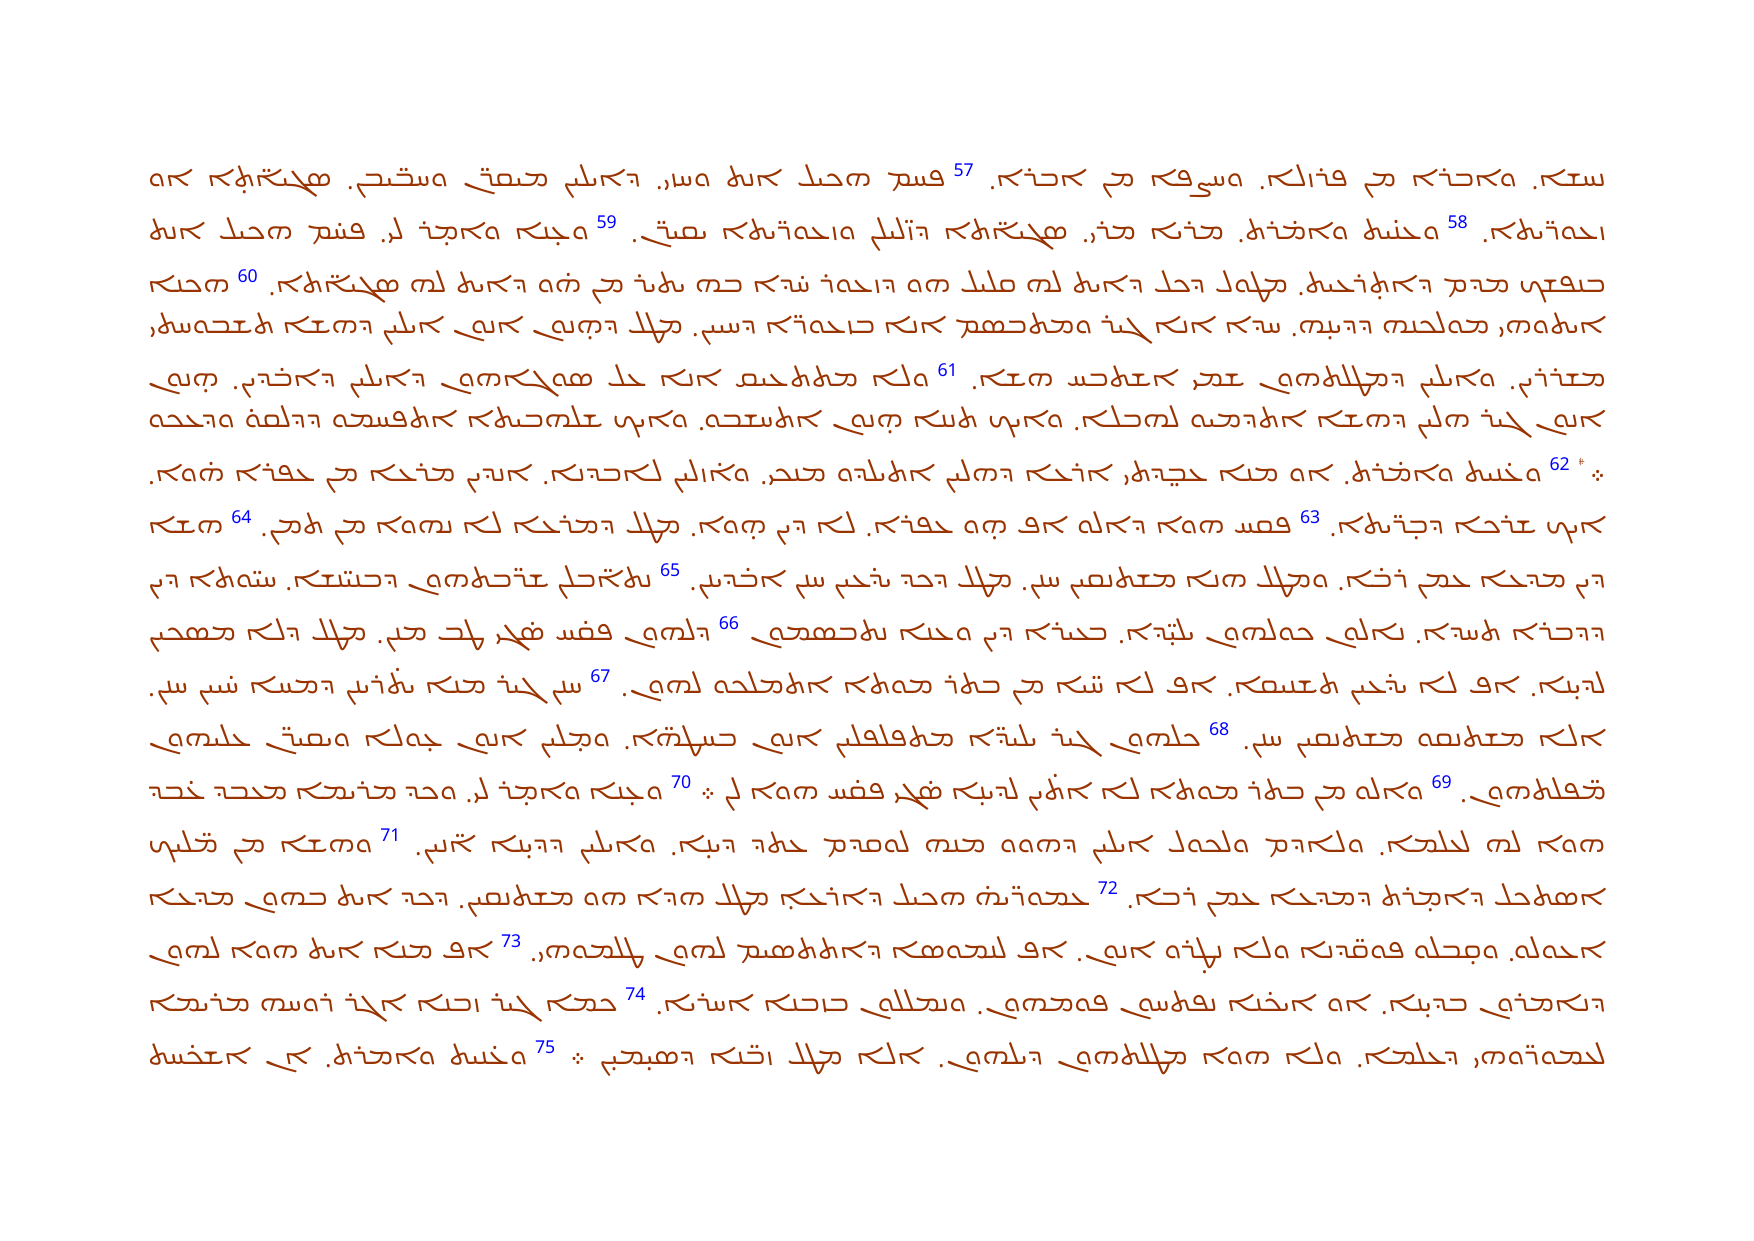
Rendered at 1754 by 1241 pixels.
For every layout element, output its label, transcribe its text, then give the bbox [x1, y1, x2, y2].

text 1 ܘܗ̣ܘܐ ܡܢ ܒܬܪ ܕܫܠܡ̇ܬ ܠܡܡܠܠܘ ܡ̈ܠܐ ܗܠܝܢ܂ ܗܐ ܐܫܬ ܠܚ ܠܘܬܝ ܡܠܐܟܐ ܗ̇ܘ ܕܐܫܬ ܠܚ ܗܘܐ ܠܘܬܝ ܒ̈ܠܝܠܘܬܐ ܩܕܡ̈ܝܐ܂ 2 ܘܐܡ̣ܪ ܠܝ܂ ܩܘܡ ܥܙܪܐ ܘܫܡ̣ܥ ܡ̈ܠܐ ܐܝ̇ܠܝܢ ܕܐܬ̇ܝܬ ܕܐܡ̇ܪ ܠܟ܂ 3 ܘܐܡ̇ܪܬ ܠܗ ܡܠܠ ܡܪܝ܅ ܘܥ̣ܢܐ ܘܐܡ̣ܪ ܠܝ܂ ܝܡܐ ܐܢ ܢܗܘܐ ܣܝ̣ܡ ܒܐܬܪܐ ܪܘܝܚܐ܂ ܐܝܟ ܕܢܗܘܐ ܦ̣ܬܐ ܘܠܐ ܡܣܬܝܟ܂ 4 ܡܥܠܢܗ ܕܝܢ ܣܝ̣ܡ ܒܐܬܪܐ ܐܠܝܨܐ܂ ܐܝܟ ܕܢܗܘܐ ܕܡܐ ܠܢܗܪܐ܂ 5 ܐܢܕܝܢ ܐܢܫ ܢܨܒܐ ܕܢܥܘܠ ܠܝܡܐ ܘܢܚܙܝܘܗܝ܂ ܘܢܗܘܐ ܡܪܐ ܥܠܘܗܝ܂ ܐܢܗ̣ܘ ܗܟܝܠ ܕܠܐ ܢܥܒܪ ܠܗ ܒܐܘܠܨܢܐ ܠܐܪܘܚܬܐ ܐܝ̇ܟܢ ܡܫܟܚ ܕܢܐܬܐ ܀ 6 ܫܡ̣ܥ ܬܘܒ ܡܕܡ ܐܚܪܢ܂ ܡܕܝܢܬܐ ܐܝܬ ܕܒܢ̣ܝܐ ܘܣܝ̣ܡܐ ܒܐܬܪܐ ܪܒܐ ܕܦܩܥܬܐ܂ ܘܐܝܬܝܗ̇ ܕܝܢ ܗ̇ܝ ܡܕܝܢܬܐ ܕܡܠܝܐ ܛ̇ܒ̈ܬܐ ܣܓܝܐ̈ܬܐ 7 ܘܡܥܠܢܗ̇ ܐܠܝܨ ܘܣ̣ܝܡ ܒܪܘܡܐ܂ ܐܝܟ ܕܢܗܘܐ ܡܢ ܝܡܝܢܐ ܢܘܪܐ̣ ܘܡܢ ܣܡܠܐ ܡ̈ܝܐ ܕܥܡܝܩܝܢ܂ 8 ܘܫܒܝܠܐ ܚܕ ܕܣ̣ܝܡ ܒܝܢܬ ܗܠܝܢ ܬܖ̈ܝܗܘܢ܂ ܒܝܢܬ ܢܘܪܐ ܠܡ̈ܝܐ܂ ܐܝܟ ܕܠܐ ܣ̇ܦܩ ܫܒܝܠܐ ܗ̇ܘ܂ ܐܠܐ ܐܢ ܠܦܣܬܐ ܕܒܪ ܐܢܫܐ ܒܠܚܘܕ܂ 9 ܐܢܗ̣ܘ ܕܝܢ ܕܡܬܝܗܒܘ ܬܬܝܗܒ ܗ̇ܝ ܡܕܝܢܬܐ ܠܝܪܬܘܬܐ܂ ܐܢܗ̣ܘ ܕܗ̇ܘ ܝܕܘܬܐ ܠܐ ܢܥܒܪ ܩܝܢܕܘܢܘܣ ܕܣ̣ܝܡ ܐܝܟܢܐ ܡܫܟܚ ܕܢܣܒܝܗ̇ ܠܝܪܬܘܬܗ 10 ܘܐܢܐ ܐܡ̇ܪܬ ܠܗ܂ ܐܝܢ ܗܟܢܐ ܗܘ ܡܪܝ ܀ ݊ ܘܥܢ̣ܐ ܘܐܡ̣ܪ ܠܝ܂ ܗܟܢܐ ܗܝ ܐܦ ܡܢܬܗ ܕܐܝܣܪܝܠ܂ 11 ܡܛܠܬܗܘܢ ܓܝܪ ܥܒܕܬܗ ܠܥܠܡܐ ܘܟܕ ܐܥܒܪ ܐܕܡ ܦܘܩ̈ܕܢܝ ܐܬܚܝܒ ܗ̇ܘ ܡܕܡ ܕܐܬܥܒܕ܂ 12 ܘܡܛܠ ܗܢܐ ܗܘܘ ܠܗܘܢ ܡ̈ܥܠܢܘܗܝ ܕܥܠܡܐ ܗܢܐ ܕܗܫܐ ܐܠܝܨܝܢ܂ ܘܡܠ̣ܝܢ ܬܢ̈ܚܬܐ ܘܥܡܠܐ ܘܩܝܢܕܘܢܘܣ ܣܓܝܐܐ܂ ܘܠܐܘܬܐ ܪܒܬܐ ܥܡ ܟܘܖ̈ܗܢܐ ܘܚܫ̈ܐ ܀ 13 ܡ̈ܥܠܢܘܗܝ ܕܝܢ ܕܗ̇ܘ ܥܠܡܐ ܕܥܬܝܕ̣܂ ܪܘܝܚܝܢ ܘܕܠܐ ܨܦܬܐ ܐܝܬܝܗܘܢ܂ ܘܥ̇ܒܕܝܢ ܦܐܖ̈ܐ ܕܠܐ ܡ̇ܝܬܝܢ܂ 14 ܐܢ ܗܟܝܠ ܠܐ ܢܥܒܪܘܢ ܚ̈ܝܐ ܒܐܘ̈ܠܨܢܐ ܘܒܒ̣ܝ̈ܫܬܐ ܗܠܝܢ ܠܐ ܡܫܟܚܝܢ ܐܝܠܝܢ ܕܣܝ̣ܡܝܢ ܠܗܘܢ܂ 15 ܗܫܐ ܕܝܢ ܥܠ ܡܢܐ ܡܬܬܙܝܥ ܐܢܬ܂ ܕܟܕ ܡܬܚܒܠ ܐܢܬ܂ ܘܠܡܢܐ ܡܫܬܓܫ ܐܢܬ ܟܕ ܡܝܘܬܐ ܐܢܬ܂ 16 ܘܡܛܠ ܡܢܐ ܠܐ ܢܣ̣ܒܬ ܥܠ ܠܒܟ ܡܕܡ ܕܥܬܝܕ ܐܠܐ ܡܕܡ ܕܩܐ̇ܡ ܀ ݊ 17 ܘܥ̇ܢܝܬ ܘܐܡ̇ܪܬ ܡܪܝܐ ܡܪܝ܂ ܐܠܐ ܗܐ ܦܪܫ̣ܬ ܒܢܡܘܣܟ܂ ܕܙܕܝ̈ܩܐ ܗܘ ܝܖ̈ܬܝܢ ܠܗܝܢ ܠܗܠܝܢ܂ ܖ̈ܫܝܥܐ ܕܝܢ ܐܒ̇ܕܝܢ܂ 18 ܙܕܝ̈ܩܐ ܗܟܝܠ ܫܦܝܪ ܡܣܝܒܪܝܢ ܐܘ̈ܠܨܢܐ܂ ܡܛܠ ܕܡܣܒܪܝܢ ܕܢܐܬܘܢ ܠܪܘܚܬܐ܂ ܖ̈ܫܝܥܐ ܕܝܢ ܐܘ̈ܠܨܢܐ ܣܒ̇ܠܝܢ̣܂ ܘܪܘܚܬܐ ܠܐ ܚܙ̇ܝܢ܂ 19 ܘܥ̣ܢܐ ܘܐܡ̣ܪ ܠܝ܂ ܠܐ ܗ̣ܘܝܬ ܐܢܬ ܝܬܝܪ ܡܢ ܐܠܗܐ܂ ܘܠܐ ܣܟܠܘܬܢ ܝܬܝܪ ܡܢ ܡܪܝܡܐ܂ 20 ܢܐܒܕܘܢ ܗܟܝܠ ܣܓܝܐ̈ܐ ܐܝܠܝܢ ܕܐܬܘ܂ ܥܠ ܕܐܬܒܣܝ ܒܗܘܢ ܢܡܘܣܐ ܕܐܬܣܝܡ ܡܢܝ܂ 21 ܦܘܩܕܢܐ ܓܝܪ ܦܩ̇ܕ ܐܠܗܐ ܠܐܝܠܝܢ ܕܐܬܘ܂ ܟܕ ܐܬܘ ܗܝ̇ܕܝܢ ܕܡܢܐ ܢܥܒܕܘܢ ܘܢܚܘܢ܂ ܘܡܢܐ ܢܛܪܘܢ ܘܠܐ ܢܫܬܢܩܘܢ܂ 22 ܗ̣ܢܘܢ ܕܝܢ ܥܨܘ ܘܠܐ ܐܫܬܡܥܘ ܠܗ܂ ܘܐܬܩܢܘ ܠܗܘܢ ܡܚ̈ܫܒܬܐ ܣܖ̈ܝܩܬܐ܂ 23 ܘܐܘܣܦܘ ܠܗܘܢ ܨܢܥ̈ܬܐ ܕܡ̈ܦܠܬܐ܂ ܘܥܠ ܗܠܝܢ ܟܘܠܗܝܢ ܐܡ̣ܪܘ̣܂ ܕܠܝܬ ܗܘ ܡܪܝܡܐ܂ ܘܠܐ ܝܕܥܘ ܐܘܖ̈ܚܬܗ܂ 24 ܘܠܢܡܘܣܗ ܫ̇ܛܘ܂ ܘܩܝܡܘܗܝ ܦܟ̇ܪܘ܂ ܘܦܘܩ̈ܕܢܘܗܝ ܠܐ ܗܝܡ̇ܢܘ܂ ܘܥܠ ܥ̇ܒ̈ܕܘܗܝ ܒܣܘ܂ 25 ܡܛܠ ܗܢܐ ܐܘ ܥܙܪܐ܂ ܗܦܝ̈ܩܬܐ ܠܣܦ̈ܝܩܐ܂ ܘܡ̈ܠܝܬܐ ܠܐܝܠܝܢ ܕܡ̣ܠܝܢ܂ 26 ܗܐ ܓܝܪ ܝܘܡ̈ܬܐ ܐܬ̇ܝܢ܂ ܘܢܗܘܐ ܡܐ ܕܐܬ̈ܝ ܐܬܘ̈ܬܐ ܕܩܕ̇ܡܬ ܐܡ̇ܪܬ ܠܟ̣܂ ܘܬܬܓܠܐ ܟܠܬܐ ܕܡܬܚܙܝܐ ܐܝܟ ܡܕܝܢܬܐ܂ ܘܬܬܚܙܐ ܗ̇ܝ ܕܦܪܝܫܐ ܗܫܐ܂ 27 ܘܟܠ ܡ̇ܢ ܕܢܬܦܨܐ ܡܢ ܒܝ̣̈ܫܬܐ ܗܠܝܢ ܕܐܬܐܡܪ ܡܢ ܩܕܝܡ̣܂ ܗ̣ܘ ܢܚܙܐ ܬܡܝ̈ܗܬܝ܂ 28 ܢܬܓܠܐ ܓܝܪ ܒܪܝ ܡܫܝܚܐ ܥܡ ܐܝܠܝܢ ܕܥܡܗ܂ ܘܢܒܣ̇ܡ ܠܐܝܠܝܢ ܕܐܫܬܚܪܘ̣܂ ܬܠܬܝܢ ܫ̈ܢܝܢ܂ 29 ܘܢܗܘܐ ܡܢ ܒܬܪ ܗܠܝܢ ܫܢ̈ܝܐ܂ ܢܡܘܬ ܒܪܝ ܡܫܝܚܐ܂ ܘܟܠܗܘܢ ܐܝܠܝܢ ܕܐܝܬ ܒܗܘܢ ܢܫܡܬܐ ܕܒܪܢܫܐ܂ 30 ܘܢܗܦܘܟ ܥܠܡܐ ܠܫܬܩܗ ܩܕܡܝܐ̣܂ ܫܒܥܐ ܝܘܡ̈ܝܢ܂ ܐܝܟ ܕܗܘܬ ܡܢ ܒܪܫܝܬ܂ ܐܝܟ ܕܠܐ ܐܢܫ ܢܫܬܚܪ ܀ 31 ܘܢܗܘܐ ܡܢ ܒܬܪ ܫܒܥܐ ܝܘܡ̈ܝܢ̣܂ ܢܬܬܥܝܪ ܗ̇ܘ ܥܠܡܐ ܕܗܫܐ ܠܝܬܘܗܝ ܥܝܪ܂ ܘܢܡܘܬ ܚ̇ܒܠܐ܂ 32 ܘܐܪܥܐ ܬܬܠ ܠܐܝܠܝܢ ܕܫܟܝܒܝܢ ܒܗ̇܂ ܘܥܦܪܐ ܢܬܠ ܠܐܝܠܝܢ ܕܕܡܟܝܢ ܒܗ܂ ܘܐܘܨܖ̈ܐ ܢܬܠܘܢ ܢܦܫ̈ܬܐ ܕܐܬܣܝܡ ܒܗܘܢ܂ 33 ܘܢܬܓܠ̣ܐ ܡܪܝܡܐ ܥܠ ܟܘܪܣܝܐ ܕܕܝ̣ܢܐ܂ ܘܢܐܬܐ ܫܘܠܡܐ܂ ܘܢܥܒܪܘܢ ܖ̈ܚ̣ܡܐ ܘܪܘܚܦܐ ܢܪܚܩ܂ ܘܢܓܝܪܘܬ ܪܘܚܐ ܬܬܟܢܫ܂ 34 ܕܝܢ̣ܝ ܕܝܢ ܕܝܠܝ ܢܫܬܚܪ ܒܠܚܘܕ܂ ܘܫܪܪܐ ܢܩܘܡ܂ ܘܗܝܡܢܘܬܐ ܬܪܘܙ܂ 35 ܘܥ̇ܒܕܐ ܢܐܬܐ܂ ܘܐܓܪܐ ܢܬܝܕܥ܂ ܘܙܕܝܩ̈ܘܬܐ ܢܬܥܝܖ̈ܢ܂ ܘܖ̈ܘܫܥܐ ܠܐ ܢܕܡܟܘܢ܂ 36 ܘܢܬܚܙܐ ܥܘܒܐ ܕܬܫܢܝܩܐ܂ ܘܠܩܘܒܠܗ ܕܝܢ ܕܗܢܐ ܐܬܪܐ ܕܢܝܚܐ܂ ܢܬܓܠܐ ܬܢܘܪܐ ܕܓܗܢܐ܂ ܘܠܩܘܒܠܗ ܬܘܒ ܦܪܕܝܣܐ ܕܒܘܣܡ̈ܐ܂ 37 ܘܢܐܡܪ ܗܝ̇ܕܝܢ ܡܪܝܡܐ ܠܘܩܒܠ ܗ̇ܢܘܢ ܥܡܡ̈ܐ ܕܡܬܬܥܝܕܝܢ܂ ܚܘܪܘ ܘܚܙܘ ܒܡܢܐ ܟܦ̇ܪܬܘܢ܂ ܐܘ ܠܡ̣ܢܘ ܠܐ ܦܠ̣ܚܬܘܢ ܐܘ ܦܘܩܕ̈ܢܘܗܝ ܕܡ̣ܢܘ ܐܣܠܝܬܘܢ܂ 38 ܚܙܘ ܗܟܝܠ ܠܘܩܒܠܟܘ̇ܢ܂ ܗܐ ܗܪܟܐ ܢܝ̈ܚܐ ܘܦܘ̈ܢܩܐ܂ ܘܬܡܢ ܢܘܪܐ ܘܬܫܢܝܩܐ܂ ܗܠܝܢ ܢܡܠܠ̣ ܠܗܘܢ ܒܗ̇ܘ ܝܘܡܐ ܕܕܝܢ̣ܐ܂ 39 ܗ̇ܘ ܝܓܪ ܝܘܡܐ ܕܕܝ̣ܢܐ ܗܟܢܐ ܐܝܬܘܗܝ܂ ܠܐ ܫܡܫܐ ܐܝܬ ܒܗ܂ ܘܠܐ ܣܗܪܐ ܘܠܐ ܟܘܟ̈ܒܐ܂ 40 ܘܠܐ ܥܢ̈ܢܐ ܘܠܐ ܒܖ̈ܩܐ܂ ܘܠܐ ܖ̈ܥܡܐ܂ ܘܠܐ ܖ̈ܘܚܐ܂ ܘܠܐ ܡ̈ܝܐ܂ ܘܠܐ ܐܐܪ܂ ܘܠܐ ܚܫܘܟܐ̣܂ ܘܠܐ ܪܡܫܐ܂ ܘܠܐ ܨܦܪܐ܂ 41 ܘܠܐ ܩܝܛܐ܂ ܘܠܐ ܣܬܘܐ܂ ܘܠܐ ܪܝܫ ܫܢܬܐ܂ ܘܠܐ ܚܘܡܐ܂ ܘܠܐ ܓܠܝܕܐ܂ ܘܠܐ ܥܪܝܐ ܘܠܐ ܒܪܕܐ܂ ܘܠܐ ܛܠܐ܂ ܘܠܐ ܡܛܪܐ܂ 42 ܘܠܐ ܛܗܪܐ܂ ܘܠܐ ܠܠܝܐ܂ ܘܠܐ ܐܝܡܡܐ܂ ܘܠܐ ܢܘܗܪܐ܂ ܘܠܐ ܢܗܝܪܐ܂ ܘܠܐ ܒܗܩܐ ܘܠܐ ܙܗܪܐ܂ ܐܠܐ ܐܢ ܒܠܚܘܕ ܙܠܝܩܐ ܕܬܫܒܘܚܬܗ ܕܡܪܝܡܐ܂ ܕܡܢܗ ܥܬܝܕܝܢ ܕܢܗܘܘܢ ܚ̇ܙܝܢ ܡܕܡ ܕܡܬܩܢ܂ 43 ܢܘܓܪܐ ܕܝܢ ܢܗܘܐ ܠܗ ܐܝܟ ܫܒܬܐ ܕܫ̈ܢܝܐ܂ 44 ܗܢܘ ܕܝܢ ܘܢܡܘܣܗ ܘܠܟ ܒܠܚܘܕܝܟ ܐܘ̣ܕܥܬ ܐܢܘܢ܂ 45 ܘܥ̇ܢܝܬ ܘܐܡ̇ܪܬ܂ ܡܪܝܐ ܡܪܝ ܐܦ ܗ̇ܝܕܝܢ ܐܡ̇ܪܬ܂ ܘܗܫܐ ܬܘܒ ܐܡ̇ܪܢܐ܂ ܕܛܘܒܝܗܘܢ ܠܟܠ ܐܝܠܝܢ ܕܐܬܘ ܘܢܛ̣ܪܘ ܦܘܩ̈ܕܢܐ ܐܝܠܝܢ ܕܡܬܣܝܡܝܢ ܡܢܟ܂ 46 ܐܠܐ ܥܠ ܐܝܠܝܢ ܕܒܥܘܬܝ ܥܠܝܗܘܢ܂ ܡ̣ܢܘ ܓܝܪ ܡܢ ܐܝܠܝܢ ܕܐ̣ܬܘ ܕܠܐ ܚܛܘ܂ ܐܘ ܡ̣ܢܘ ܡܢ ܝܠܝ̈ܕܐ ܕܠܐ ܥ̣ܒܪ ܦܘܩܕܢܟ܂ 47 ܘܗܫܐ ܚܙܝܐ ܕܠܙܥܘܖ̈ܐ ܗܘ ܥܬܝܕ ܗ̇ܘ ܥܠܡܐ ܕܐ̇ܬܐ ܕܢܥܒܕ ܒܘܣܡܐ܂ ܠܣܓ̈ܝܐܐ ܕܝܢ ܬܢܝܩܐ 48 ܐܝܬܘܗܝ ܓܝܪ ܒܢ ܠܒܐ ܒܝ̣ܫܐ̣܂ ܕܗ̣ܘ ܐܛܥܝܢ ܡܢ ܗܠܝܢ܂ ܘܕܒܪܢ ܠܚܒ̇ܠܐ ܘܐܘܖ̈ܚܬܐ ܕܡܘܬܐ ܚܘ̇ܝܢ܂ ܘܫܒ̈ܝܠܐ ܕܐܒܕܢܐ ܐܘܕܥܢ܂ ܘܐܪܚܩܢ ܡܢ ܚ̈ܝܐ܂ ܘܗܕܐ ܠܐ ܗܘܐ ܠܙܥܘܖ̈ܐ܂ ܐܠܐ ܚ̇ܒܪ ܕܠܟܠܗܘܢ ܐܝܠܝܢ ܕܗܘܘ ܀ 49 ܘܥ̣ܢܐ ܘܐܡ̣ܪ ܠܝ܂ ܫܡܥܝܢܝ ܥܙܪܐ ܘܐܡ̇ܪ ܠܟ܂ ܘܡܢܕܪܝܫ ܐܪܬܝܟ܂ 50 ܡܛܠ ܗܢܐ ܠܐ ܥܒ̣ܕ ܡܪܝܡܐ ܚܕ ܥܠܡܐ ܐܠܐ ܬܪܝܢ܂ 51 ܐܢܬ ܕܝܢ ܕܐܡ̣ܪܬ ܕܠܐ ܣܓܝܐܝܢ ܙܕܝܩ̈ܐ ܐܠܐ ܙܥܘܪܝܢ̣܂ ܫܡ̣ܥ ܠܘܩܒܠ ܗܠܝܢ܂ 52 ܟܐ̈ܦܐ ܡܝܩܖ̈ܬܐ ܐܢ ܢܗ̈ܘܝܢ ܠܟ ܘܙܥܘܖ̈ܝܢ ܠܘܩܒܠ ܡܢܝܢܗܝܢ ܕܗܠܝܢ̣܂ ܐܬܩܢ ܠܟ ܐܒܪܐ ܘܚܨܦܐ܂ 53 ܘܐܡ̣ܪܬ ܕܐܝ̇ܟܢܐ ܡܪܝ ܡܫܟܚ̇ܐ܂ ܀ 54 ܘܥ̣ܢܐ ܘܐܡ̣ܪ ܠܝ܂ ܠܐ ܗܘܐ ܒܠܚܘܕ ܗܕܐ̣܂ ܐܠܐ ܫܐܠܝܗ̇ ܠܐܪܥܐ ܘܬܐܡܪ ܠܟ܂ ܘܐܡ̣ܪ ܠܗ̇ ܘܬܫܬܥܐ ܠܟ܂ 55 ܐܡ̣ܪ ܠܗ̇܂ ܕܗܒܐ ܝܠ̣ܕܬ ܘܣܐܡܐ ܘܢܚܫܐ܂ ܘܦܪܙܠܐ ܘܐܒܪܐ܂ ܘܚܨܦܐ܂ 56 ܣܓܝ ܗܘ ܕܝܢ ܣܐܡܐ ܡܢ ܕܗܒܐ܂ ܘܢܚܫܐ ܡܢ ܣܐܡܐ܂ ܘܦܪܙܠܐ ܡܢ ܢܚܫܐ܂ ܘܐܒܪܐ ܡܢ ܦܪܙܠܐ܂ ܘܚܨܦܐ ܡܢ ܐܒܪܐ܂ 57 ܦܚܡ ܗܟܝܠ ܐܢܬ ܘܚܙܝ܂ ܕܐܝܠܝܢ ܡܝܩܖ̈ܢ ܘܚܒ̈ܝܒܢ܂ ܣܓܝܐ̈ܬ̣ܐ ܐܘ ܙܥܘܖ̈ܝܬܐ܂ 58 ܘܥܢ̇ܝܬ ܘܐܡ̇ܪܬ܂ ܡܪܝܐ ܡܪܝ܂ ܣܓܝܐ̈ܬܐ ܕܙ̈ܠܝܠܢ ܘܙܥܘܖ̈ܝܬܐ ܝܩܝܖ̈ܢ܂ 59 ܘܥ̣ܢܐ ܘܐܡ̣ܪ ܠܝ܂ ܦܚ̇ܡ ܗܟܝܠ ܐܢܬ ܒܢܦܫܟ ܡܕܡ ܕܐܬ̣ܪܥܝܬ܂ ܡܛܘܠ ܕܟܠ ܕܐܝܬ ܠܗ ܩܠܝܠ ܗܘ ܕܙܥܘܪ ܚ̇ܕܐ ܒܗ ܝܬܝܪ ܡܢ ܗ̇ܘ ܕܐܝܬ ܠܗ ܣܓܝܐ̈ܬܐ܂ 60 ܗܟܢܐ ܐܝܬܘܗܝ ܡܘܠܟܢܗ ܕܕܝܢ̣ܗ܂ ܚܕܐ ܐܢܐ ܓܝܪ ܘܡܬܒܣܡ ܐܢܐ ܒܙܥܘܖ̈ܐ ܕܚܝܝܢ܂ ܡܛܠ ܕܗ̣ܢܘܢ ܐܢܘܢ ܐܝܠܝܢ ܕܗܫܐ ܬܫܒܘܚܬܝ ܡܫܪܪܝܢ܂ ܘܐܝܠܝܢ ܕܡܛܠܬܗܘܢ ܫܡܝ ܐܫܬܒܚ ܗܫܐ܂ 61 ܘܠܐ ܡܬܬܥܝܩ ܐܢܐ ܥܠ ܣܘܓܐܗܘܢ ܕܐܝܠܝܢ ܕܐܒ̇ܕܝܢ܂ ܗ̣ܢܘܢ ܐܢܘܢ ܓܝܪ ܗܠܝܢ ܕܗܫܐ ܐܬܕܡܝܘ ܠܗܒܠܐ܂ ܘܐܝܟ ܬܢܢܐ ܗ̣ܢܘܢ ܐܬܚܫܒܘ܂ ܘܐܝܟ ܫܠܗܒܝܬܐ ܐܬܦܚܡܘ ܕܕܠܩܘ̇ ܘܕܥܟܘ ܀ ݊ 62 ܘܥ̇ܢܝܬ ܘܐܡ̇ܪܬ܂ ܐܘ ܡܢܐ ܥܒ̤ܕܬܝ ܐܪܥܐ ܕܗܠܝܢ ܐܬܝܠܕܘ ܡܢܟܝ܂ ܘܐ̇ܙܠܝܢ ܠܐܒܕܢܐ܂ ܐܢܕܝܢ ܡܪܥܐ ܡܢ ܥܦܪܐ ܗ̇ܘܐ܂ ܐܝܟ ܫܪܟܐ ܕܒ̣ܖ̈ܝܬܐ܂ 63 ܦܩܚ ܗܘܐ ܕܐܠܘ ܐܦ ܗ̣ܘ ܥܦܪܐ܂ ܠܐ ܕܝܢ ܗ̣ܘܐ܂ ܡܛܠ ܕܡܪܥܐ ܠܐ ܢܗܘܐ ܡܢ ܬܡܢ܂ 64 ܗܫܐ ܕܝܢ ܡܕܥܐ ܥܡܢ ܪܒ̇ܐ܂ ܘܡܛܠ ܗܢܐ ܡܫܬܢܩܝܢ ܚܢܢ܂ ܡܛܠ ܕܟܕ ܝܕ̇ܥܝܢ ܚܢܢ ܐܒ̇ܕܝܢܢ܂ 65 ܢܬܐ̈ܒܠܢ ܫܖ̈ܒܬܗܘܢ ܕܒܢܝ̈ܢܫܐ܂ ܚܝ̈ܘܬܐ ܕܝܢ ܕܕܒܪܐ ܬܚܕܐ܂ ܢܐܠܘܢ ܟܘܠܗܘܢ ܝܠܝ̣̈ܕܐ܂ ܒܥܝܪܐ ܕܝܢ ܘܥܢܐ ܢܬܒܣܡܘܢ 66 ܕܠܗܘܢ ܦܩ̇ܚ ܣ̇ܓܝ ܛܒ ܡܢܢ܂ ܡܛܠ ܕܠܐ ܡܣܟܝܢ ܠܕܝ̣ܢܐ܂ ܐܦ ܠܐ ܝܕ̇ܥܝܢ ܬܫܢܝܩܐ܂ ܐܦ ܠܐ ܚ̈ܝܐ ܡܢ ܒܬܪ ܡܘܬܐ ܐܬܡܠܟܘ ܠܗܘܢ܂ 67 ܚܢܢ ܓܝܪ ܡܢܐ ܝܬ̇ܪܝܢܢ ܕܡܚܐ ܚ̇ܝܝܢ ܚܢܢ܂ ܐܠܐ ܡܫܬܢܩܘ ܡܫܬܢܩܝܢ ܚܢܢ܂ 68 ܟܠܗܘܢ ܓܝܪ ܝܠܝܕ̈ܐ ܡܬܦܠܦܠܝܢ ܐܢܘܢ ܒܚܛܗ̈ܐ܂ ܘܡ̣ܠܝܢ ܐܢܘܢ ܥ̣ܘܠܐ ܘܝܩܝܖ̈ܢ ܥܠܝܗܘܢ ܡ̈ܦܠܬܗܘܢ܂ 69 ܘܐܠܘ ܡܢ ܒܬܪ ܡܘܬܐ ܠܐ ܐܬ̇ܝܢ ܠܕܝܢ̣ܐ ܣ̇ܓܝ ܦܩ̇ܚ ܗܘܐ ܠܢ ܀ 70 ܘܥ̣ܢܐ ܘܐܡ̣ܪ ܠܝ܂ ܘܟܕ ܡܪܝܡܐ ܡܥܒܕ ܥ̇ܒܕ ܗܘܐ ܠܗ ܠܥܠܡܐ܂ ܘܠܐܕܡ ܘܠܟܘܠ ܐܝܠܝܢ ܕܗܘܘ ܡܢܗ ܠܘܩܕܡ ܥܬܕ ܕܝܢ̣ܐ܂ ܘܐܝܠܝܢ ܕܕܝ̣ܢܐ ܐ̈ܢܝܢ܂ 71 ܘܗܫܐ ܡܢ ܡ̈ܠܝܟ ܐܣܬܟܠ ܕܐܡ̣ܪܬ ܕܡܕܥܐ ܥܡܢ ܪܒܐ܂ 72 ܥܡܘܖ̈ܝܗ̇ ܗܟܝܠ ܕܐܪܥܐ̣ ܡܛܠ ܗܕܐ ܗܘ ܡܫܬܢܩܝܢ܂ ܕܟܕ ܐܝܬ ܒܗܘܢ ܡܕܥܐ ܐܥܘܠܘ܂ ܘܩ̣ܒܠܘ ܦܘܩ̈ܕܢܐ ܘܠܐ ܢܛ̣ܪܘ ܐܢܘܢ܂ ܐܦ ܠܢܡܘܣܐ ܕܐܬܬܣܝܡ ܠܗܘܢ ܛܠܡܘܗܝ܂ 73 ܐܦ ܡܢܐ ܐܝܬ ܗܘܐ ܠܗܘܢ ܕܢܐܡܪܘܢ ܒܕܝ̣ܢܐ܂ ܐܘ ܐܝܟ̇ܢܐ ܢܦܬܚܘܢ ܦܘܡܗܘܢ܂ ܘܢܡܠܠܘܢ ܒܙܒܢܐ ܐܚܪܝܐ܂ 74 ܟܡܐ ܓܝܪ ܙܒܢܐ ܐܓܪ ܪܘܚܗ ܡܪܝܡܐ ܠܥܡܘܖ̈ܘܗܝ ܕܥܠܡܐ܂ ܘܠܐ ܗܘܐ ܡܛܠܬܗܘܢ ܕܝܠܗܘܢ܂ ܐܠܐ ܡܛܠ ܙܒ̈ܢܐ ܕܣܝ̣ܡܝ̣ܢ ܀ 75 ܘܥ̇ܢܝܬ ܘܐܡܪܬ܂ ܐܢ ܐܫܟ̇ܚܬ ܖ̈ܚܡܐ ܩܕܡܝܟ ܡܪܝܐ ܡܪܝ̣܂ ܐܘܕܥܝܗܝ ܠܥܒܕܟ ܐܦ ܗܕܐ܂ ܐܝܢ ܡܢ ܒܬܪ ܡܘܬܐ ܗܫܐ܂ ܟܕ ܝܗ̇ܒܝܢܢ ܟܠ ܚܕ ܚܕ ܡܢܢ ܢܦܫܢ܂ ܐܢ ܡܬܢܛܪܘ ܡܬܢܛܪܝܢܢ ܒܢܝܚܐ ܥܕܡܐ ܕܢܐܬܘܢ ܗ̇ܢܘܢ ܙܒ̈ܢܐ̇܂ ܕܒܗܘܢ ܥܬܝܕ ܐܢܬ ܕܬܚܕܬ ܒܪ̣ܝܬܟ܂ ܐܘ ܡܢ ܗܫܐ ܡܫܬܢܩܝܢܢ܂ 76 ܘܥ̣ܢܐ ܘܐܡ̣ܪ ܠܝ ܐܘܕܥܟ ܐܦ ܥܠ ܗܕܐ܂ ܐܢܬ ܕܝܢ ܠܐ ܬܚܠܛ ܢܦܫܟ ܥܡ ܥܨ̈ܝܐ܂ ܘܠܐ ܬܡܢܐ ܩܢܘܡܟ ܥܡ ܐܝܠܝܢ ܕܡܫܬܢܩܝܢ܂ 77 ܐܝܬ ܗܘ ܠܟ ܓܝܪ ܐܘܨܪܐ ܕ̇ܥ̈ܒܕܐ ܕܣܝܡ ܠܘܬ ܡܪܝܡܐ܂ ܘܠܐ ܢܬܚܙܐ ܠܟ ܥܕܡܐ ܠܙܒ̈ܢܐ ܐܚܖ̈ܝܐ܂ 78 ܥܠ ܡܘܬܐ ܕܝܢ ܗܕܐ ܗܝ ܡܠܬܐ܂ ܐܡܬܝ ܕܢܦܘܩ ܩܨܐ ܕܓܙܪ ܕܝ̣ܢܐ ܡܢ ܠܘܬ ܡܪܝܡܐ ܥܠ ܒܪܢܫܐ ܕܢܡܘܬ܂ ܡܐ ܕܡܬܦܪܫܐ ܢܫܡܬܐ ܡܢ ܦܓܪܐ܂ ܕܬܫܬܕܪ ܠܘܬ ܗ̇ܘ ܕܝܗܒܗ̇ ܒܩܕܡܐ ܣ̇ܓܕܐ ܠܬܫܒܘܚܬܗ ܕܐܠܗܐ܂ 79 ܘܐܢ ܕܝܢ ܐܝܬܝܗ̇ ܡܢ ܛܠܘܡ̈ܐ ܐܘ ܡܢ ܐܝܠܝܢ ܕܠܐ ܢܛ̣ܪܘ ܐܘܖ̈ܚܬܗ ܕܡܪܝܡܐ܂ ܐܘ ܡܢ ܐܝܠܝܢ ܕܣܢܘ ܐܢܘܢ ܠܕܚ̈ܠܘܗܝ ܕܐܠܗܐ܂ 80 ܗܠܝܢ ܢܦܫ̈ܬܐ ܠܐܘܨܖ̈ܐ ܠܐ ܥ̈ܠܢ܂ ܐܠܐ ܡܢ ܗܫܐ ܗ̈ܘܝ̣ܢ ܒܬܫܢܝܩܐ܂ ܘܡܬ̈ܬܢܚܢ ܘܡܬ̈ܬܥܝܩܢ ܒܫܒܥ ܐܘܖ̈ܚܢ܂ 81 ܐܘܪܚܐ ܩܕܡܝܬܐ ܕܥ̈ܨܝ ܠܢܡܘܣܗ ܕܡܪܝܡܐ܂ 82 ܐܘܪܚܐ ܕܬܪܬܝܢ ܕܠܐ ܡ̈ܨܝܢ ܕܢܬܗ̈ܦܟܢ ܘܢܥܒ̈ܕܢ ܛ̇ܒ̈ܬܐ ܕܚ̈ܝܝܢ ܒܗܝܢ ܀ 83 ܐܘܪܚܐ ܕܬܠܬ ܕܚܙ̈ܝܢ ܐܓܪܐ ܕܣ̣ܝܡ ܠܐܝܠܝܢ ܕܗܝ̣ܡܢܘ ܀ 84 ܐܘܪܚܐ ܕܐܪܒܥ ܡܐ ܕܝ̣ܕܥ ܘܐܣܬܟܠ ܬܫܢܝܩܐ ܕܥܬܝܕ ܠܗܝܢ ܒܐܚܪܝܬܐ܂ ܗ̇ܘ ܕܒܗ ܡܬܟ̈ܘܢܢ ܢܦܫܬ̈ܗܘܢ ܕܖ̈ܫܝܥܐ܂ ܡܛܠ ܕܟܕ ܐܝܬ ܗܘܐ ܠܗܝܢ ܙܒܢܐ ܕܦܘܠܚܢܐ ܠܐ ܐܫܬܥܒܕܝ ܠܦܘܩ̈ܕܢܘܗܝ ܕܡܪܝܡܐ ݊ ܀ ݊ 85 ܐܘܪܚܐ ܕܚܡܫ̣܂ ܕܚ̈ܙܝܢ ܐܘܨܖ̈ܐ ܕܢܦܫ̈ܬܐ ܐܚܖ̈ܢܝܬܐ ܕܡܬܢܛܖ̈ܢ ܡܢ ܡܠܐ̈ܟܐ ܒܢܝܚܐ ܣܓܝܐܐ ܀ 86 ܐܘܪܚܐ ܕܫܬ܂ ܕܚ̈ܙܝܢ ܬܫܢܝܩܐ ܕܡܢ ܗܫܐ ܡܛܝܒ ܠܗܝܢ ݊ ܀ ܀ 87 ܐܘܪܚܐ ܕܫܒܥ ܕܗ̣ܝ ܪܒܐ ܡܢ ܟܠܗܝܢ ܐܘܖ̈ܚܬܐ ܕܐܬܐܡܪ ܡܢ ܩܕܝܡ܂ ܕܫ̈ܝܚܢ ܒܒܗܬܐ ܘܓܡܝܖ̈ܢ ܒܬܚܡܨܬܐ܂ ܘܚܡ̇ܝܢ ܒܕܚܠܬܐ ܕܚ̇ܙܝܢ ܬܫܒܘܚܬܗ ܕܡܪܝܡܐ܂ ܗ̇ܘ ܕܗܫܐ ܚܛܝܢ ܩܕܡܘܗܝ܂ ܕܒܚܝ̈ܝܗܝܢ܂ ܘܩܕܡ ܗ̇ܘ ܕܥܬܝ̈ܕܢ ܕܒܐܚܪܝܬܐ ܢܬܬܕ̈ܝܢܢ ܀ 88 ܕܗܠܝܢ ܕܝܢ ܕܢܛ̣ܪܘ ܐܘܪܚܗ ܕܡܪܝܡܐ܂ ܗܕܐ ܗܝ ܐܘܪܚܐ ܟܕ ܢܡܛܐ ܝܘܡܐ ܕܢܬܦܖ̈ܩܢ ܡܢ ܡܐܢܐ ܗܢܐ ܕܡܬܚܒܠ܂ 89 ܒܗܘ̇ ܓܝܪ ܙܒܢܐ ܕܥܡ̇ܪ ܒܗ ܐܫܬܥܒܕ ܠܡܪܝܡܐ ܒܠܐܘܬܐ܂ ܘܒܟܠ ܫ̈ܥܝܢ ܣܝ̇ܒܪ ܩܘܢܕܘܢܘܣ ܡܛܠ ܕܓܡܝܪܐܝܬ ܢ̇ܛܖ̈ܢ ܢܡܘܣܗ܂ ܗ̇ܘ ܕܣܡ ܠܗܝܢ ܢܡܘܣܐ܂ 90 ܡܛܠ ܗܢܐ܂ ܗܢܘ ܦܬܓܡܐ ܕܥܠܝܗܝܢ܂ 91 ܠܘܩܕܡ ܚܙ̈ܝܢ ܒܚܕܘܬܐ ܣܓܝܐܬܐ ܬܫܒܘܚܬܗ ܕܡܪܝܡܐ ܗ̇ܘ ܕܕܒ̇ܪ ܐ̈ܢܝܢ܂ ܘܡܬ̈ܬܢܝܚܢ ܘܐ̈ܬܝܢ ܒܫܒܥ ܐܘܖ̈ܚܢ ܀ 92 ܐܘܪܚܐ ܩܕܡܝܬܐ܂ ܡܛܠ ܕܒܠܐܘܬܐ ܣܓܝܐܬܐ ܐܬܟܬܫ ܠܡܙܟܐ ܡܚܫܒܬܐ ܒܝܫ̣ܬܐ ܕܐܬܓܒ̤ܠܬ ܥܡܗܝܢ܂ ܕܠܐ ܢܛܥ̈ܝܢ ܡܢ ܚ̈ܝܐ ܠܡܘܬܐ ܀ 93 ܐܘܪܚܐ ܕܬܪܬܝܢ܂ ܕܚ̈ܙܝܢ ܗܘܦܟܐ ܕܡܬܗ̈ܦܟܢ ܘܡܬܛܖ̈ܦܢ ܒܗ ܢܦܫ̈ܬܗܘܢ ܕܖ̈ܫܝܥܐ܂ ܘܬܫܢܝܩܐ ܕܢܛܝܪ ܠܗܘܢ ܀ ݊ 94 ܐܘܪܚܐ ܕܬܠܬ ܕܚ̇ܙܝܢ ܣܗܕܘܬܐ ܕܡܣܗܕ ܥܠܝܗܝܢ ܓܒܘܠܗܝܢ܂ ܡܛܠ ܕܒܚܝ̈ܝܗܝܢ ܢܛܪ ܢܡܘܣܐ ܕܐܬܗܝܡܢ ܀ 95 ܐܘܪܚܐ ܕܐܪܒܥ ܕܚ̈ܙܝܢ ܘܡܣ̈ܬܟܠܢ ܢܝܚܐ ܕܗܫܐ ܡܐ ܕܐܬܟܢܫ ܒܐܘܨܖ̈ܝܗܝܢ܂ ܡ̈ܬܬܢܝܚܢ ܒܢܝܚܐ ܣܓܝܐܐ܂ ܘܡܢ ܡܠܐ̈ܟܐ ܡܬܢܛܖ̈ܢ ܘܬܫܒܘܚܬܐ ܕܢܛܝܪܐ ܠܗܝܢ ܠܐܚܪܝܬܐ ܀ 96 ܐܘܪܚܐ ܕܚܡܫ̣܂ ܕܚ̇ܕܝܢ ܕܐܝ̇ܟܢܐ ܥ̣ܪܩ ܗܫܐ ܡܢ ܡܐ ܕܡܬܚܒܠ܂ ܘܐܝܟ̇ܢܐ ܝܖ̈ܬܢ ܡܕܡ ܕܥܬܝܕ܂ ܘܬܘܒ ܚ̇ܙܝܢ ܐܘܠܨܢܐ ܘܣܘܓܐܐ ܕܥܡܠܐ ܕܐܬܚܪܪ ܡܢܗ̇܂ ܘܖ̈ܘܚܬܐ ܕܥܬ̈ܝܕܢ ܕܢܩ̈ܒܠܢ܂ ܘܦܘܢ̈ܩܐ ܕܢܣ̈ܒܢ ܘܗܘ̈ܝܢ ܕܠܐ ܡܝ̈ܬܢ ݊ ܀ ݊ 97 ܐܘܪܚܐ ܕܫܬ̣܂ ܐܡܬܝ ܕܢܬܚܘܐ ܠܗܝܢ ܕܐܝܟ̇ܢܐ ܥܬܝ̈ܕܢ ܐܦܝܗ̈ܝܢ ܕܢܢܗܖ̈ܢ ܐܝܟ ܫܡܫܐ܂ ܘܕܐܝܟ̇ܢܐ ܥܬ̈ܝܕܢ ܕܢܬܕܡ̈ܝܢ ܠܢܘܗܪܐ ܕܟܘܟ̈ܒܐ ܘܬܘܒ ܠܐ ܡ̈ܬܚܒܠܢ ݊ ܀ 98 ܐܘܪܚܐ ܕܫܒܥ ܕܗ̣ܝ ܪܒܐ ܡܢ ܟܠܗܝܢ ܗܠܝܢ ܕܐܬܐܡܪ ܡܢ ܩܕܝܡ ܕܡܫܬܒܗܖ̈ܢ ܒܦܪܗܣܝܐ܂ ܘܡܬܠܒ̈ܒܢ ܘܠܐ ܒܗ̈ܬܢ܂ ܘܡܣܬܖ̈ܗܒܢ ܕܢܚ̈ܙܝܢ ܐܦܘ̈ܗܝ ܕܗ̇ܘ ܕܐܫܬܥܒܕ ܠܗ ܒܚܝܝ̈ܗܝܢ܂ ܘܕܗ̇ܘ ܕܥܬ̈ܝܕܢ ܕܢܫ̈ܬܒܚܢ ܡܢܗ܂ ܘܕܢܩ̈ܒܠܢ ܡܢܗ ܐܓܪܐ܂ 99 ܗܠܝܢ ܐ̈ܢܝܢ ܐܘܖ̈ܚܬܐ ܕܢܦܫܬ̈ܗܘܢ ܕܙܕܝ̈ܩܐ܂ ܕܡܢ ܗܫܐ ܡܣܬܒܖ̈ܢ ܀ ܀ ܘܐܘܖ̈ܚܬܐ ܕܬܫܢ̈ܝܩܐ ܕܐܬܐܡܪ ܡܢ ܩܕܝܡ ܢܩܒܠܘܢ ܡܢ ܗܫܐ ܥܨܝ̈ܐ܂ ܗܠܝܢ ܢܦܫܬ̈ܐ ܠܐܘܨܖ̈ܐ ܠܐ ܥ̈ܠܢ ܐܠܐ ܡܢ ܗܫܐ ܗܘ̈ܝܢ ܡܬܛܖ̈ܦܢ ܒܬܫܢܝܩܐ܂ ܘܡܬܬ̈ܢܚܢ ܘܡܬܐ̈ܒܠܢ ܒܫܒܥ ܐܘܖ̈ܚܢ ݊ ܀ ݊ 100 ܘܥ̇ܢܝܬ ܘܐܡ̇ܪܬ ܂ ܡܟܝܠ ܡܬܝܗܒ ܗܘܐ ܠܗܘܢ ܐܬܪܐ ܐܘ ܙܒܢܐ ܠܢܦܫ̈ܬܐ ܡܢ ܒܬܪ ܕܦܖ̈ܩܢ ܡܢ ܦܓܖ̈ܐ ܕܢܚ̈ܙܝܢ ܡܕܡ ܕܐܡ̣ܪܬ ܠܝ ܀ 101 ܘܥ̣ܢܐ ܘܐܡ̣ܪ ܠܝ܂ ܫܒܥܐ ܐܢܘܢ ܝܘܡ̈ܝܢ ܕܚܐܪܘܬܗܘܢ ܕܒܗ̇ܢܘܢ ܫܒܥܐ ܝܘܡ̈ܝܢ ܚܙ̈ܝܢ ܡ̈ܠܐ ܗܠܝܢ ܕܐܬܐܡܪ ܡܢ ܩܕܝܡ ܘܡܢ ܒܬܪܟ̣ܢ܂ ܢܬܟ̈ܢܫܢ ܠܐܘܨܖ̈ܝܗܝܢ ܀ ܀ 102 ܘܥ̇ܢܝܬ ܘܐ̇ܡܪܬ܂ ܐܢ ܐܫܟ̇ܚܬ ܖ̈ܚ̣ܡܐ ܒܥ̈ܝܢܝܟ̣ ܐܘܕܥܝܢܝ ܠܥܒ̣ܕܟ ܬܘܒ ܐܦ ܗܕܐ܂ ܕܐܢ ܒܝܘܡܐ ܕܕܝ̣ܢܐ ܡܫܟܚܝܢ ܙܕܝ̈ܩܐ ܕܢܫܐܠܘܢ ܐܢܘܢ ܠܖ̈ܫܝܥܐ܂ ܐܘ ܕܢܒܥܘܢ ܥܠܝܗܘܢ ܡܢ ܡܪܝܡܐ܂ 103 ܐܘ ܐܒܗ̈ܐ ܚܠܦ ܒܢܝ̈ܗܘܢ܂ ܐܘ ܒܢ̈ܝܐ ܚܠܦ ܐܒܗ̈ܝܗܘܢ܂ ܐܘ ܐܚ̈ܐ ܚܠܦ ܐܚ̈ܝܗܘܢ ܐܘ ܐܚ̈ܝܢܐ ܚܠܦ ܐܚ̈ܝܢܝܗܘܢ܂ ܐܘ ܖ̈ܚ̇ܡܐ ܚܠܦ ܖ̈ܚܡܝܗܘܢ ܀ 104 ܘܥ̣ܢܐ ܘܐܡ̣ܪ ܠܝ܂ ܡܛܠ ܕܐܫܟܚܬ ܖ̈ܚܡܐ ܩܕܡ ܥܝܢ̈ܝ̣܂ ܐܦ ܥܠ ܗܕܐ ܐܘܕܥܟ܂ ܝܘܡܗ ܕܕܝ̣ܢܐ̣܂ ܝܘܡܐ ܗܘ ܓܙܝܪܐ܂ ܘܠܟܠ ܡܚܘܐ ܚܬܡܐ ܕܫܪܪܐ܂ ܐܝ̇ܟܢܐ ܓܝܪ ܕܗܫܐ ܠܐ ܡܫܕܪ ܐܒܐ ܠܒܪܗ܂ ܐܘ ܒܪܐ ܠܐܒܘܗܝ܂ ܐܘ ܡܪܐ ܠܥܒ̣ܕܗ܂ ܐܘ ܪܚ̇ܡܐ ܠܚܒܝܒܗ܂ ܕܚܠܦܘܗܝ ܢܬܟܪܗ܂ ܐܘ ܕܢܕܡܟ ܐܘ ܕܢܐܟܘܠ ܐܘ ܕܢܬܐܣܐ ܀ 105 ܗܟܢܐ ܐܦ ܗܝ̇ܕܝܢ ܠܐ ܡܫܟܚ ܐܢܫ ܕܢܒܥܐ̇܂ ܥܠ ܐ̈ܦܝ ܐܢܫ ܒܗ̇ܘ ܝܘܡܐ܂ ܐܦܠܐ ܕܢܘܩܪ ܐܢܫ ܥܠ ܐܢܫ܂ ܟܠܗܘܢ ܓܝܪ ܗܝ̇ܕܝܢ ܢܛܥܢܘܢ ܐܢܫ ܐܢܫ ܙܕܝܩܘܬܗ ܐܘ ܥܘ̣ܠܗ܂ 106 ܘܥ̇ܢܝܬ ܘܐܡ̇ܪܬ܂ ܘܐܝܟܢܐ ܡܪܝ ܐܫܟܚܢ ܕܒ̣ܥܐ ܡܢ ܩܕܝܡ ܐܒܪܗܡ ܥܠ ܗܕܘܡ̈ܝܐ܂ ܐܦ ܡܘܫܐ ܒܡܕܒܪܐ ܥܠ ܐܒܗ̈ܬܐ ܟܕ ܚܛܘ܂ 107 ܘܝܫܘܥ ܒܪ ܢܘܢ ܡܢ ܒܬܪܗ ܥܠ ܐܝܣܪܝܠ܇ ܒܝܘܡ̈ܬܗ ܕܥܟܪ܂ 108 ܘܫܡܘܐܝܠ ܒܝܘܡ̈ܝ ܫܐܘܠ ܘܕܘܝܕ ܥܠ ܬܒܪܗ ܕܥܡܐ܂ ܘܫܠܝܡܘܢ ܥܠ ܗܢ̇ܘܢ ܕܒܝܬ ܡܩܕܫܐ܂ 109 ܘܐܠܝܐ ܥܠ ܐܝܠܝܢ ܕܩܒܠܘ ܡܛܪܐ܂ ܘܥܠ ܡܝܬܐ ܡܛܠ ܕܢܚܐ܂ 110 ܘܚܙܩܝܐ ܥܠ ܥܡܐ ܒܝܘܡ̈ܬܗ ܕܣܢܚܝܪܝܒ܇ ܘܣ̈ܓܝܐܐ ܚܠܦ ܣܓܝܐ̈ܐ܂ 111 ܐܢ ܗܟܝܠ ܗܫܐ ܕܟܕ ܚܒ̇ܠܐ ܪܒܐ ܗ̣ܘܐ܂ ܘܛܠܘܡܝܐ ܣܓ̣ܐ܂ ܒܥܘ ܙܕܝ̈ܩܐ ܥܠ ܪܫܝܥܐ܂ ܘܠܡܢܐ ܡܪܝ ܐܦ ܗ̇ܝܕܝܢ ܠܐ ܢܗܘܐ ܗܟܢܐ ܀ 112 ܘܥܢܐ ܘܐܡ̣ܪ ܠܝ܂ ܗܢܐ ܥܠܡܐ ܐܝܬ ܠܗ ܫܘܠܡܐ܂ ܘܬܫܒܘܚܬܗ ܕܐܠܗܐ ܠܐ ܗܘܐ ܐܡܝܢܐܝܬ ܡܩܘܝܐ ܒܗ܂ ܡܛܠ ܗܢܐ ܒܥܘ ܚܝ̈ܠܬܢܐ ܥܠ ܗ̇ܢܘܢ ܕܠܝܬ ܒܗܘܢ ܚܝܠܐ܂ 113 ܝܘܡܗ ܕܝܢ ܕܕܝܢ̣ܐ ܫܘܠܡܗ ܗܘ ܕܗܢܐ ܥܠܡܐ̣܂ ܘܪܝܫܗ ܕܥܠܡܐ ܕܥܬܝܕ ܗ̇ܘ ܕܠܐ ܡܐ̇ܬ ܕܒܗ ܥ̇ܒܪ ܚܒ̇ܠܐ ܀ 114 ܘܡܫܬܪܝܐ ܫܪܝܚܘܬܐ܂ ܘܡܬܒܛܠܐ ܟܦܘܪܘܬܐ܂ ܘܪܒ̇ܝܐ ܙܕܝܩܘܬܐ܂ ܘܕܢ̇ܚ ܫܪܪܐ܂ 115 ܗܝ̇ܕܝܢ ܗܟܝܠ ܠܐ ܡܫܟܚ ܐܢܫ ܕܢܪܚܡ ܥܠ ܐܝ̇ܢܐ ܕܐܙܕܟܝ ܒܕܝ̣ܢܐ܂ ܐܦܠܐ ܕܢܒܐܫ ܠܐܝ̇ܢܐ ܕܙܟ̣ܐ ܒܕܝܢ̣ܐ܂ 116 ܘܥܢ̇ܝܬ ܘܐܡ̇ܪܬ܂ ܕܗܕܐ ܗܝ ܡܠܬܝ ܩܕܡܝܬܐ ܘܐܚܪܝܬܐ ܕܦܩܚ ܗܘܐ ܠܗ̇ ܠܐܪܥܐ ܕܠܐ ܬܬܠܝܘܗܝ ܠܐܕܡ܂ ܐܘ ܕܟܕ ܝܗܒ̣ܬܗ ܐܪܬܝܬܗ ܕܠܐ ܢܚܛܐ܂ 117 ܡܢܐ ܓܝܪ ܗܢܝܢܐ ܐܝܬ ܠܗܘܢ ܠܟܘܠܗܘܢ ܐܝܠܝܢ ܕܐܬܘ܂ ܕܗܐ ܚ̈ܝܝܢ ܒܥܩ̈ܬܐ܂ ܘܡܐ ܕܡܝ̣ܬܘ ܡܣܟܝܢ ܠܬܫܢܝܩܐ܂ 118 ܐܘ ܡܢܐ ܥܒܕܬ ܐܕܡ܂ ܐܢ ܓܝܪ ܐܢܬ ܚܛܝܬ̣܂ ܐܠܐ ܠܐ ܗܘܬ ܒܝ̣ܫܬܐ ܕܝܠܟ ܒܠܚܘܕܝܟ܂ ܐܠܐ ܐܦ ܕܝܠܢ ܐܝܠܝܢ ܕܡܢܟ ܗ̇ܘܝܢ܂ 119 ܡܢܟ ܓܝܪ ܝܘܬܪܢܐ ܐܝܬ܂ ܕܗܐ ܐܬܡܠܟ ܠܢ ܙܒܢܐ ܕܠܐ ܡܐ̇ܬ܂ ܚܢܢ ܕܝܢ ܥ̇ܒ̈ܕܐ ܡܝ̈ܬܐ ܥܒܕܢ܂ 120 ܘܕܐܬܝܕܥ ܠܢ ܣܒܪܐ ܕܠܐ ܓܐ̇ܙ܂ ܚܢܢ ܕܝܢ ܒܝ̣ܫܐܝܬ ܐܣܬܪܩܢ܂ 121 ܘܕܗܐ ܢܛܝܪܝܢ ܐܘܨܖ̈ܐ ܕܠܐ ܨܦܬܐ ܘܕܠܐ ܟܘܪܗܢܐ܂ ܚܢܢ ܕܝܢ ܒܝܫ̣ܐܝܬ ܐܬܗܦܟܢ ܚܢܢ܂ 122 ܘܕܥܬܝܕܐ ܬܫܒܘܚܬܗ ܕܡܪܝܡܐ ܕܬܓܢ ܥܠ ܐܝܠܝܢ ܕܒܢܟܦܘܬܐ ܚܝܘ܂ ܚܢܢ ܕܝܢ ܒܐܘܖ̈ܚܬܐ ܒܝ̣ܫ̈ܬܐ ܪܕܝܢ܂ 123 ܘܕܡܬܚܙܐ ܦܪܕܝܣܐ ܗ̇ܘ ܕܠܐ ܚܡ̇ܝܢ ܦܐܖ̈ܘܗܝ܂ ܕܒܗ ܐܝܬ ܦܘ̈ܢܩܐ ܘܐܣܝܘܬܐ܂ 124 ܚܢܢ ܕܝܢ ܠܐ ܥܐܠܝܢܢ܂ ܡܛܠ ܕܠܐܬܖ̈ܘܬܐ ܒܝ̣ܫ̈ܐ ܦܠܚܢܢ܂ 125 ܘܕܥܬ̈ܝܕܢ ܐܦܝܗ̈ܘܢ ܕܩܕܝ̈ܫܐ ܕܢܢܗܖ̈ܢ ܝܬܝܪ ܡܢ ܟܘܟ̈ܒܐ܂ ܘܐ̈ܦܝܢ ܕܝܠܢ ܢܐܟܡ̈ܢ ܝܬܝܪ ܡܢ ܚܫܘܟܐ܂ 126 ܕܠܐ ܓܝܪ ܐܬܒܝܢ ܚܢܢ ܒܚܝ̈ܝܢ ܟܕ ܡܥܘܠܝܢ ܗ̈ܘܝܢ ܕܥܬܝܕܝܢܢ ܕܢܚܫ ܡܢ ܒܬܪ ܡܘܬܢ܂ 127 ܘܥ̣ܢܐ ܘܐܡܪ ܠܝ܂ ܗܕܐ ܗܝ ܡܚܫܒܬܐ ܕܐܓܘܢܐ܂ ܗ̇ܘ ܕܡܬܟܬܫ ܥܠ ܐܪܥܐ̣܂ ܒܪܢܫܐ ܕܡܬܝܠܕ܂ 128 ܐܢ ܡܙܕܟܐ ܢܚܫ ܗ̇ܘ ܡܕܡ ܕܐܡ̇ܕܬ܂ ܘܐܢ ܕܝܢ ܢܙ̇ܟܐ ܢܩܒܠ ܗ̇ܘ ܡܕܡ ܕܐܡ̇ܪܬ܂ 129 ܡܛܠ ܕܗܕܐ ܗܝ ܐܘܪܚܐ ܗ̇ܝ ܕܐܡ̣ܪ ܡܘܫܐ̇܂ ܟܕ ܚܝ ܗܘܐ ܠܥܡܐ ܘܐܡ̣ܪ ܠܗܘܢ܂ ܗܐ ܝܗ̇ܒܬ ܩܕܡܝܟܘܢ ܝܘܡܢܐ̣܂ ܚ̈ܝܐ ܘܡܘܬܐ܂ ܛ̇ܒܬ̈ܐ ܘܒܝ̣ܫ̈ܬܐ܂ ܓܒܘ ܠܟܘܢ ܗܟܝܠ ܚ̈ܝܐ ܕܬܚܘܢ܂ ܐܢܬܘܢ ܘܙܪܥܟܘܢ܂ 130 ܘܥܨܘ ܘܠܐ ܐܬܛܦܝܣܘ ܠܗ܂ ܘܠܐ ܠܢܒ̈ܝܐ ܕܡܢ ܒܬܪܗ܂ ܐܦ ܠܝ ܕܡ̇ܠܠܬ ܥܡܗܘܢ 131 ܡܛܠ ܗܢܐ ܠܐ ܬܗܘܐ ܥܩܬܐ ܥܠ ܐܒܕܢܗܘܢ܂ ܐܝܟ̇ܢܐ ܕܗܘ̇ܝܐ ܚܕܘܬܐ ܥܠ ܚܝܝ̈ܗܘܢ ܕܐܝܠܝܢ ܕܐܬܛܦܝܣܘ ܀ 132 ܘܥ̇ܢܝܬ ܘܐܡ̇ܪܬ ܠܗ܂ ܝܕ̇ܥ ܐܢܐ ܡܪܝ̣ ܕܗܫܐ ܐܬܩܪܝ ܡܪܝܡܐ ܡܪܚܡܢܐ܂ ܡܛܠ ܕܡܪܚܡ ܥܠ ܐܝܠܝܢ ܕܥܕܟܝܠ ܠܐ ܐܬܘ ܠܥܠܡܐ܂ 133 ܘܚܢܢܐ ܡܛܠ ܕܚܐ̇ܢ ܠܐܝܠܝܢ ܕܡܬܦܢܝܢ ܥܠ ܢܡܘܣܗ܂ 134 ܘܢܓܝܪ ܪܘܚܐ ܡܛܠ ܕܡܓܪ ܪܘܚܗ ܥܡܢ ܥܡ ܐܝܠܝܢ ܕܚ̇ܛܝܢ܂ ܡܛܘܠ ܕܥ̣̈ܒܕܘܗܝ ܚܢܢ܂ 135 ܘܝܗ̇ܘܒܐ ܡܛܠ ܕܨ̇ܒܐ ܗܘ ܠܡܬܠ ܝܬܝܪ ܡܢ ܕܠܡܬܒܥ܂ 136 ܘܣ̇ܓܝ ܖ̈ܚ̣ܡܐ܂ ܡܛܠ ܕܝܬܝܪܐܝܬ ܡܣܓܐ ܖ̈ܚ̣ܡܐ ܥܠ ܐܝܠܝܢ ܕܐܝܬܝܗܘܢ ܗܫܐ܂ ܘܥܠ ܐܝܠܝܢ ܕܥ̣ܒܪܘ܂ ܘܥܠ ܐܝܠܝܢ ܕܥܬܝܕܝܢ܂ 137 ܐܢ ܓܝܪ ܠܐ ܢܣܓܐ ܐܝܘܢ ܠܖ̈ܚܡܘܗܝ܂ ܠܐ ܡܫܟܚ ܥܠܡܐ ܕܢܚܐ ܥܡ ܥ̇ܡܘܖ̈ܘܗܝ܂ 138 ܘܝܗܘܒܐ ܡܛܠ ܕܐ ܠܐ ܢܬܠ ܒܛܒܘܬܗ̣܂ ܐܝܟ ܕܢܬܩܠܠܘܢ ܥ̇ܘ̈ܠܐ ܡܢ ܥܘ̣ܠܗܘܢ܂ ܘܐܠܐ ܠܐ ܡܫܟܚ ܗܘܐ ܕܢܚܐ ܚܕ ܡܢ ܪܒܘ ܡܢ ܒ̈ܢܝ ܐܢܫܐ 139 ܘܕܝܢܐ܆ ܡܛܠ ܕܐܠܐ ܢܕܥ ܡܢ ܥܦܫܗܘܢ ܕܐܝܠܝܢ ܕܐܬܒܪܝܘ ܒܡܠܬܗ܂ ܘܢܛܥܐ ܣܘܓܐܐ ܕܥܘ̣ܠܗܘܢ܂ ܘܐܠܐ ܠܐ ܡܫܬܚܪ ܗܘܐ ܡܢ ܣܘܓܐܐ ܕܠܝܬ ܠܗ ܡܢܝܢܐ܂ ܐܠܐ ܐܢ ܩܠܝܠ ܙܥܘܖ̈ܐ ܀ ݊ [148, 148, 1606, 1078]
